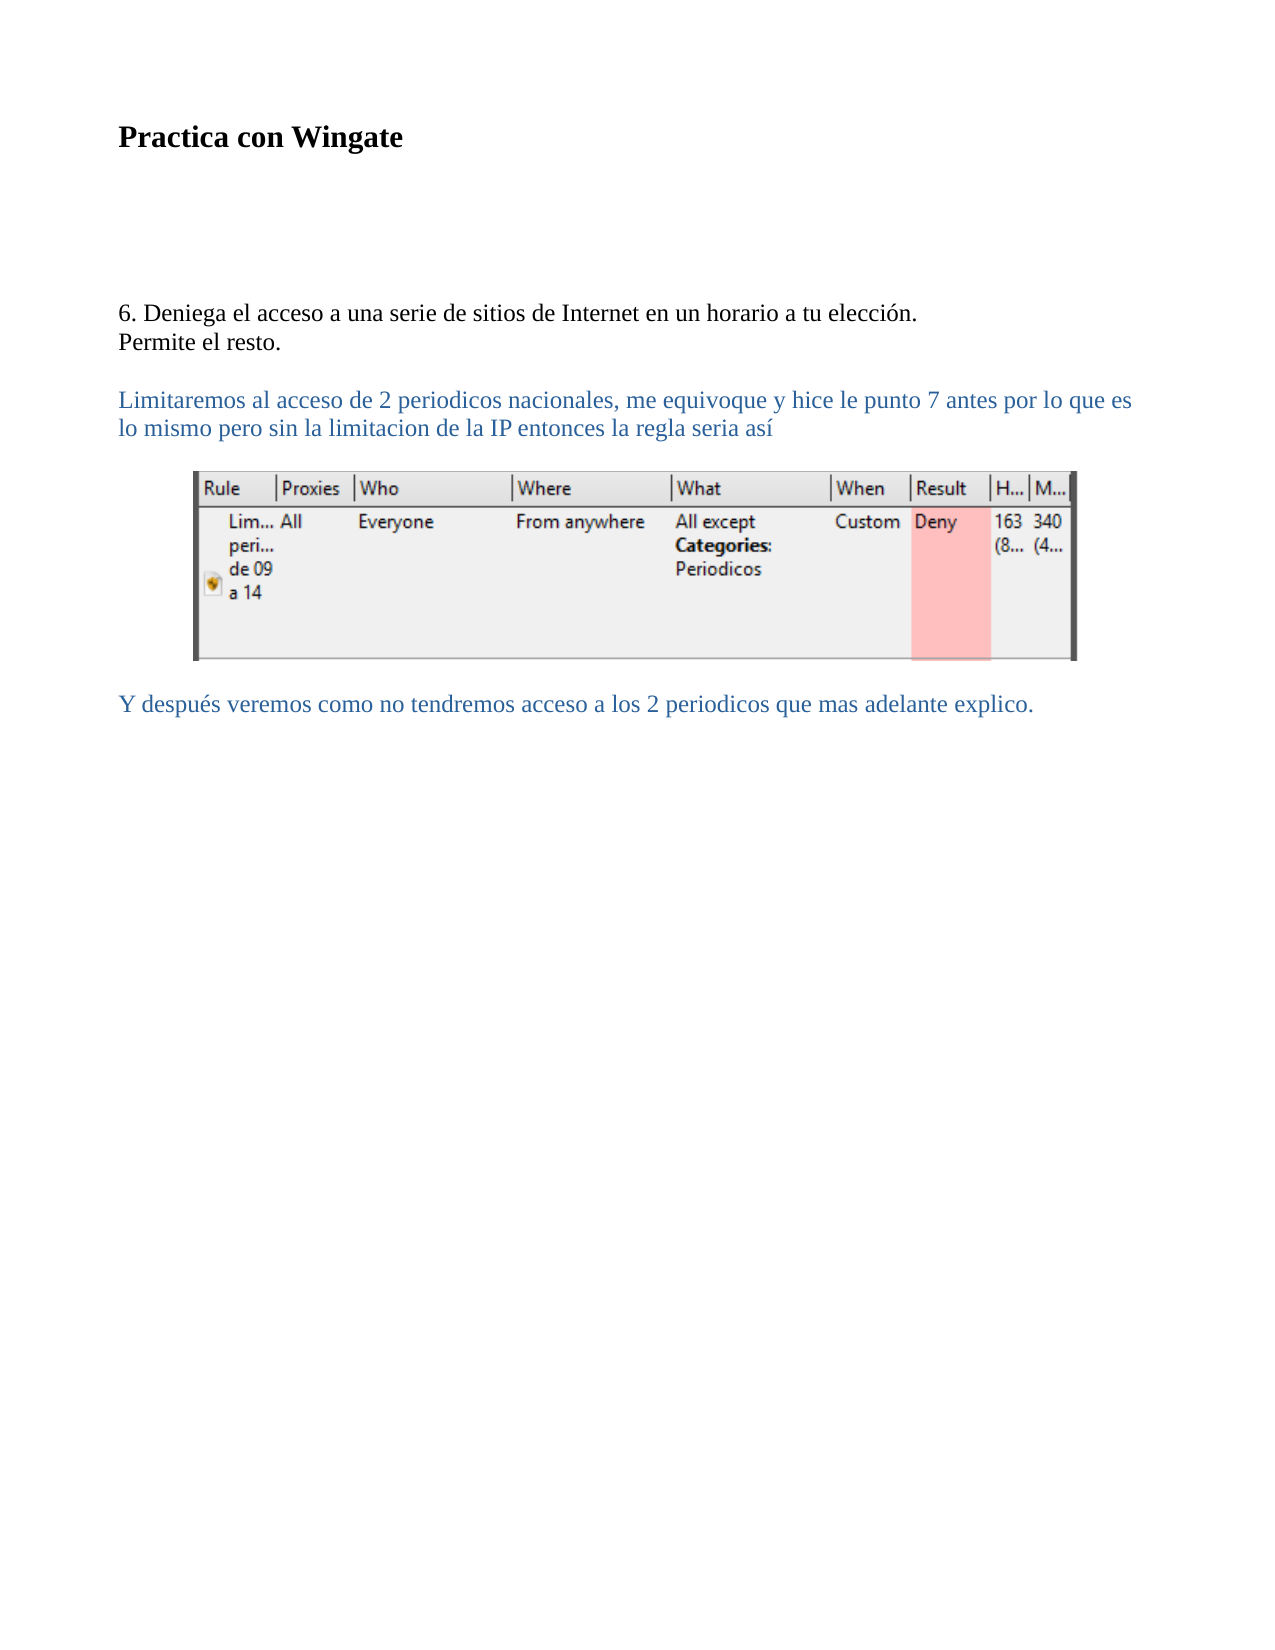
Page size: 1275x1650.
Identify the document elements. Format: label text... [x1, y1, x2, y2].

text Permite el resto. [118, 327, 1157, 356]
text 6. Deniega el acceso a una serie de sitios de Internet en un horario a tu elección. [118, 298, 1157, 327]
text Y después veremos como no tendremos acceso a los 2 periodicos que mas adelante explico. [118, 689, 1157, 718]
text Limitaremos al acceso de 2 periodicos nacionales, me equivoque y hice le punto 7 antes por lo que es lo mismo pero sin la limitacion de la IP entonces la regla seria así [118, 385, 1157, 442]
picture [193, 471, 1082, 661]
